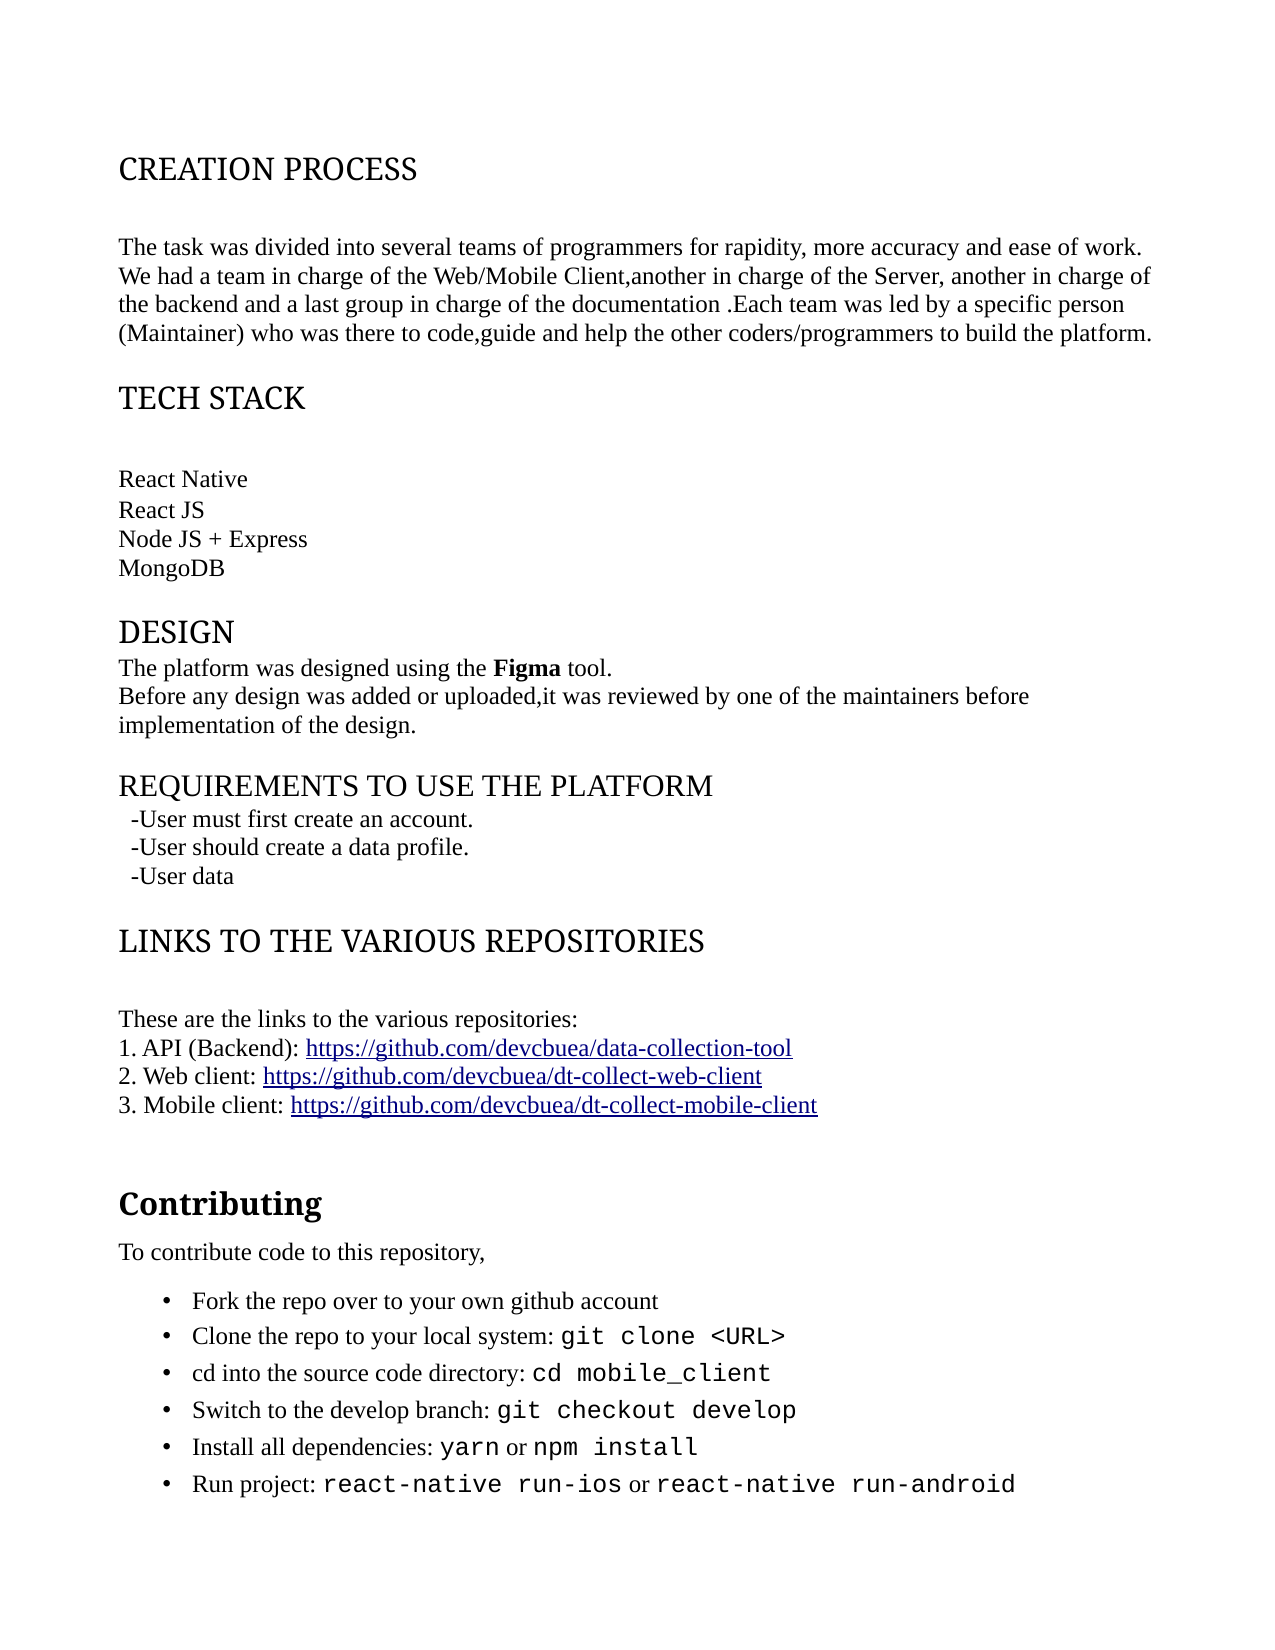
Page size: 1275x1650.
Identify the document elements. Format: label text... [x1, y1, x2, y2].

text Before any design was added or uploaded,it was reviewed by one of the maintainers before implementation of the design. [118, 681, 1157, 739]
text The task was divided into several teams of programmers for rapidity, more accuracy and ease of work. We had a team in charge of the Web/Mobile Client,another in charge of the Server, another in charge of the backend and a last group in charge of the documentation .Each team was led by a specific person (Maintainer) who was there to code,guide and help the other coders/programmers to build the platform. [118, 232, 1157, 347]
text CREATION PROCESS [118, 147, 1157, 189]
text -User data [118, 861, 1157, 890]
subtitle Contributing [118, 1182, 1157, 1225]
text React Native [118, 461, 1157, 495]
text To contribute code to this repository, [118, 1237, 1157, 1266]
list Clone the repo to your local system: git clone <URL> [162, 1321, 1157, 1352]
list Install all dependencies: yarn or npm install [162, 1432, 1157, 1463]
text Node JS + Express [118, 524, 1157, 553]
list Run project: react-native run-ios or react-native run-android [162, 1469, 1157, 1500]
text -User should create a data profile. [118, 832, 1157, 861]
list Fork the repo over to your own github account [162, 1286, 1157, 1315]
text 2. Web client: https://github.com/devcbuea/dt-collect-web-client [118, 1061, 1157, 1090]
text LINKS TO THE VARIOUS REPOSITORIES [118, 919, 1157, 961]
text React JS [118, 495, 1157, 524]
text 3. Mobile client: https://github.com/devcbuea/dt-collect-mobile-client [118, 1090, 1157, 1119]
text DESIGN [118, 610, 1157, 653]
text 1. API (Backend): https://github.com/devcbuea/data-collection-tool [118, 1033, 1157, 1061]
list cd into the source code directory: cd mobile_client [162, 1358, 1157, 1389]
text These are the links to the various repositories: [118, 1004, 1157, 1033]
text -User must first create an account. [118, 804, 1157, 832]
text REQUIREMENTS TO USE THE PLATFORM [118, 768, 1157, 804]
text The platform was designed using the Figma tool. [118, 653, 1157, 681]
text TECH STACK [118, 376, 1157, 418]
list Switch to the develop branch: git checkout develop [162, 1395, 1157, 1426]
text MongoDB [118, 553, 1157, 581]
